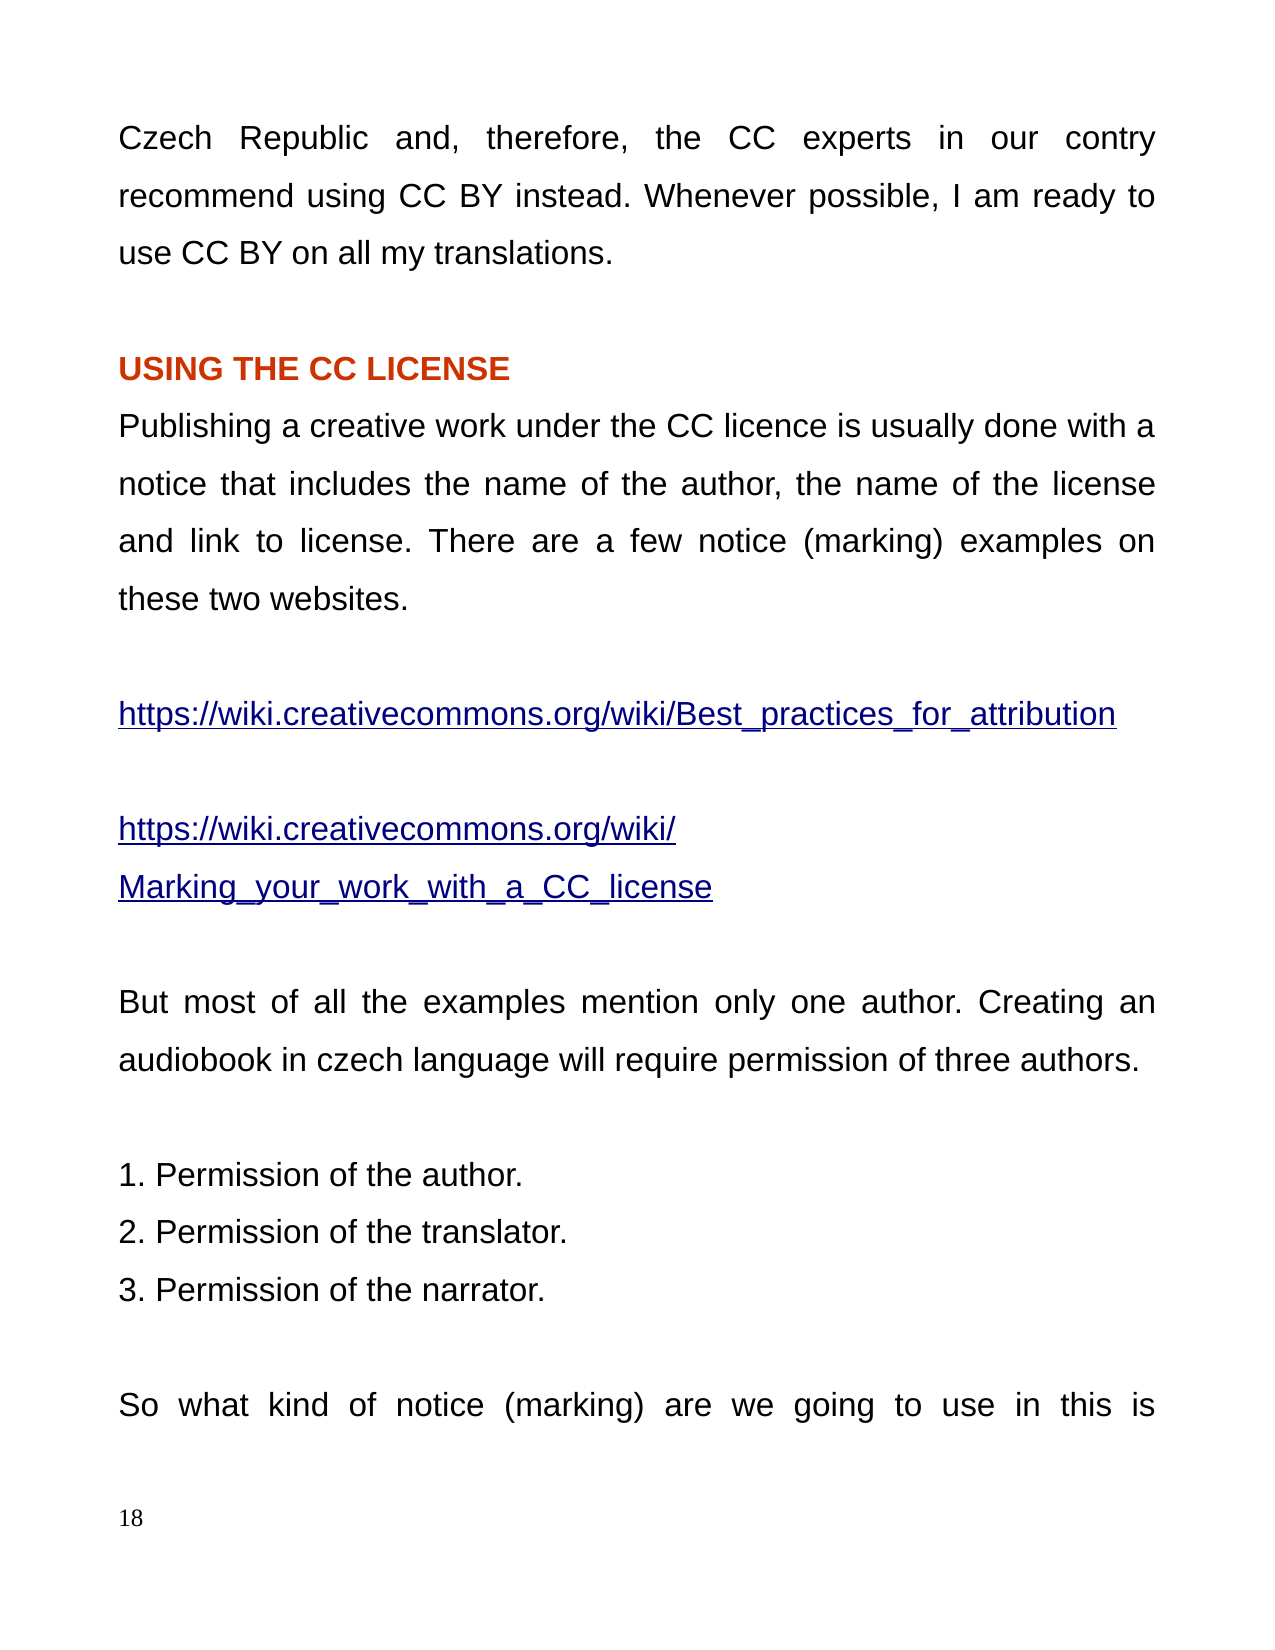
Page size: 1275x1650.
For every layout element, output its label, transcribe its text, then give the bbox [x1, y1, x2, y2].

text Publishing a creative work under the CC licence is usually done with a notice that includes the name of the author, the name of the license and link to license. There are a few notice (marking) examples on these two websites. [118, 406, 1157, 617]
text Czech Republic and, therefore, the CC experts in our contry recommend using CC BY instead. Whenever possible, I am ready to use CC BY on all my translations. [118, 118, 1157, 272]
text So what kind of notice (marking) are we going to use in this is [118, 1328, 1157, 1424]
text https://wiki.creativecommons.org/wiki/Marking_your_work_with_a_CC_license [118, 809, 1157, 905]
text https://wiki.creativecommons.org/wiki/Best_practices_for_attribution [118, 694, 1157, 733]
text 2. Permission of the translator. [118, 1213, 1157, 1251]
text 1. Permission of the author. [118, 1097, 1157, 1193]
text 3. Permission of the narrator. [118, 1270, 1157, 1309]
text But most of all the examples mention only one author. Creating an audiobook in czech language will require permission of three authors. [118, 982, 1157, 1078]
text USING THE CC LICENSE [118, 348, 1157, 387]
